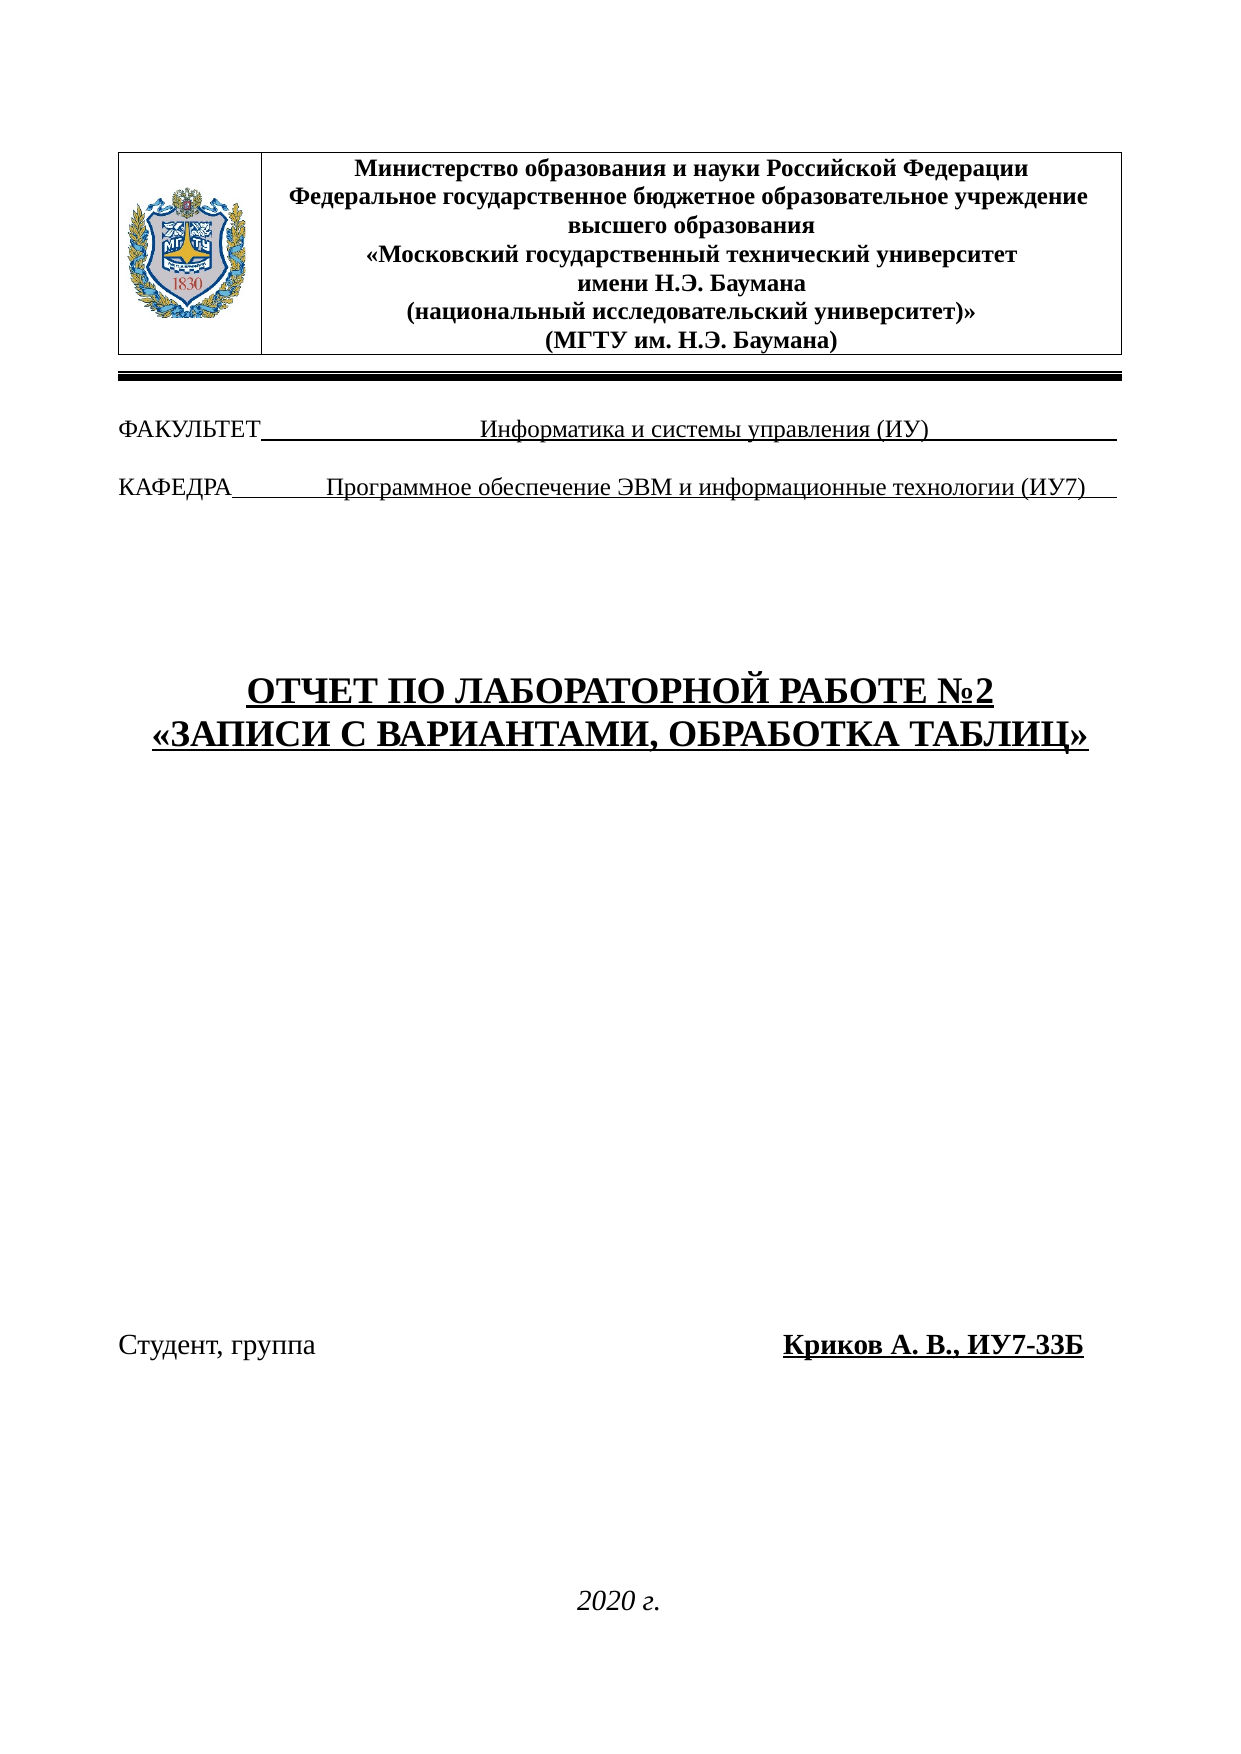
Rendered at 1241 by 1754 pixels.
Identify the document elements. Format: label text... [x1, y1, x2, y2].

text ФАКУЛЬТЕТ Информатика и системы управления (ИУ) [118, 414, 1122, 443]
text 2020 г. [118, 1583, 1122, 1617]
text ОТЧЕТ ПО ЛАБОРАТОРНОЙ РАБОТЕ №2 «ЗАПИСИ С ВАРИАНТАМИ, ОБРАБОТКА ТАБЛИЦ» [118, 668, 1122, 754]
table_header [119, 153, 261, 354]
text КАФЕДРА Программное обеспечение ЭВМ и информационные технологии (ИУ7) [118, 472, 1122, 501]
picture [127, 187, 248, 323]
text Студент, группа Криков А. В., ИУ7-33Б [118, 1327, 1122, 1394]
table_header Министерство образования и науки Российской Федерации Федеральное государственное бюджетное образовательное учреждение высшего образования «Московский государственный технический университет имени Н.Э. Баумана (национальный исследовательский университет)» (МГТУ им. Н.Э. Баумана) [262, 153, 1121, 354]
